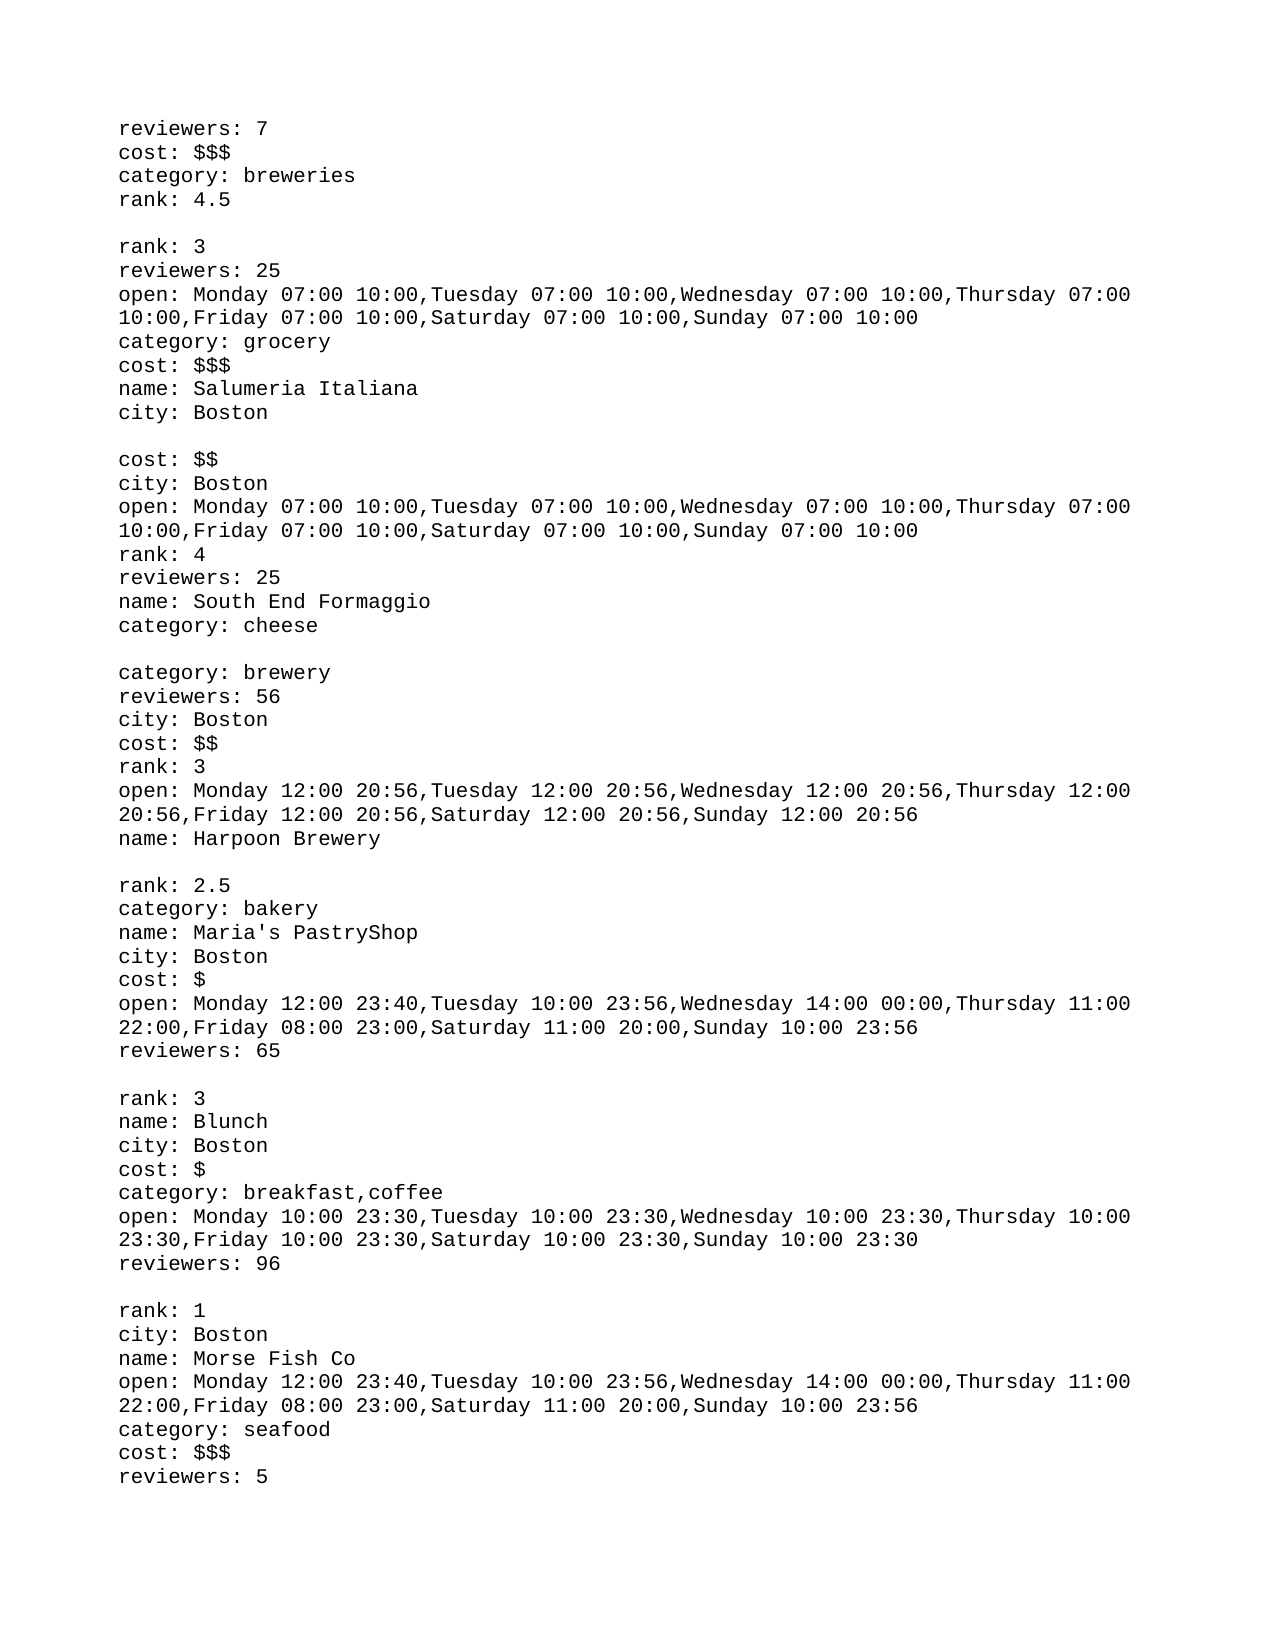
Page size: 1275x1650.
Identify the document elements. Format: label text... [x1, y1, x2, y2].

text open: Monday 07:00 10:00,Tuesday 07:00 10:00,Wednesday 07:00 10:00,Thursday 07:00 10:00,Friday 07:00 10:00,Saturday 07:00 10:00,Sunday 07:00 10:00 [118, 496, 1157, 544]
text category: seafood [118, 1419, 1157, 1442]
text category: breweries [118, 165, 1157, 189]
text rank: 3 [118, 236, 1157, 260]
text rank: 4.5 [118, 189, 1157, 213]
text reviewers: 96 [118, 1253, 1157, 1277]
text reviewers: 5 [118, 1466, 1157, 1489]
text open: Monday 12:00 20:56,Tuesday 12:00 20:56,Wednesday 12:00 20:56,Thursday 12:00 20:56,Friday 12:00 20:56,Saturday 12:00 20:56,Sunday 12:00 20:56 [118, 780, 1157, 827]
text rank: 4 [118, 544, 1157, 567]
text category: breakfast,coffee [118, 1182, 1157, 1206]
text reviewers: 25 [118, 260, 1157, 284]
text rank: 2.5 [118, 875, 1157, 898]
text city: Boston [118, 1135, 1157, 1158]
text reviewers: 7 [118, 118, 1157, 142]
text name: Blunch [118, 1111, 1157, 1135]
text name: South End Formaggio [118, 591, 1157, 615]
text city: Boston [118, 709, 1157, 733]
text reviewers: 65 [118, 1040, 1157, 1064]
text reviewers: 25 [118, 567, 1157, 591]
text open: Monday 07:00 10:00,Tuesday 07:00 10:00,Wednesday 07:00 10:00,Thursday 07:00 10:00,Friday 07:00 10:00,Saturday 07:00 10:00,Sunday 07:00 10:00 [118, 284, 1157, 331]
text city: Boston [118, 473, 1157, 496]
text name: Maria's PastryShop [118, 922, 1157, 946]
text category: cheese [118, 615, 1157, 638]
text rank: 3 [118, 1088, 1157, 1111]
text cost: $$ [118, 733, 1157, 757]
text cost: $ [118, 969, 1157, 993]
text category: bakery [118, 898, 1157, 922]
text name: Harpoon Brewery [118, 827, 1157, 851]
text cost: $ [118, 1158, 1157, 1182]
text rank: 1 [118, 1300, 1157, 1324]
text name: Salumeria Italiana [118, 378, 1157, 402]
text cost: $$$ [118, 1442, 1157, 1466]
text city: Boston [118, 1324, 1157, 1348]
text category: brewery [118, 662, 1157, 686]
text city: Boston [118, 402, 1157, 426]
text open: Monday 12:00 23:40,Tuesday 10:00 23:56,Wednesday 14:00 00:00,Thursday 11:00 22:00,Friday 08:00 23:00,Saturday 11:00 20:00,Sunday 10:00 23:56 [118, 993, 1157, 1040]
text cost: $$$ [118, 142, 1157, 165]
text name: Morse Fish Co [118, 1348, 1157, 1371]
text rank: 3 [118, 757, 1157, 780]
text reviewers: 56 [118, 686, 1157, 709]
text open: Monday 10:00 23:30,Tuesday 10:00 23:30,Wednesday 10:00 23:30,Thursday 10:00 23:30,Friday 10:00 23:30,Saturday 10:00 23:30,Sunday 10:00 23:30 [118, 1206, 1157, 1253]
text category: grocery [118, 331, 1157, 354]
text open: Monday 12:00 23:40,Tuesday 10:00 23:56,Wednesday 14:00 00:00,Thursday 11:00 22:00,Friday 08:00 23:00,Saturday 11:00 20:00,Sunday 10:00 23:56 [118, 1371, 1157, 1419]
text city: Boston [118, 946, 1157, 969]
text cost: $$$ [118, 354, 1157, 378]
text cost: $$ [118, 449, 1157, 473]
